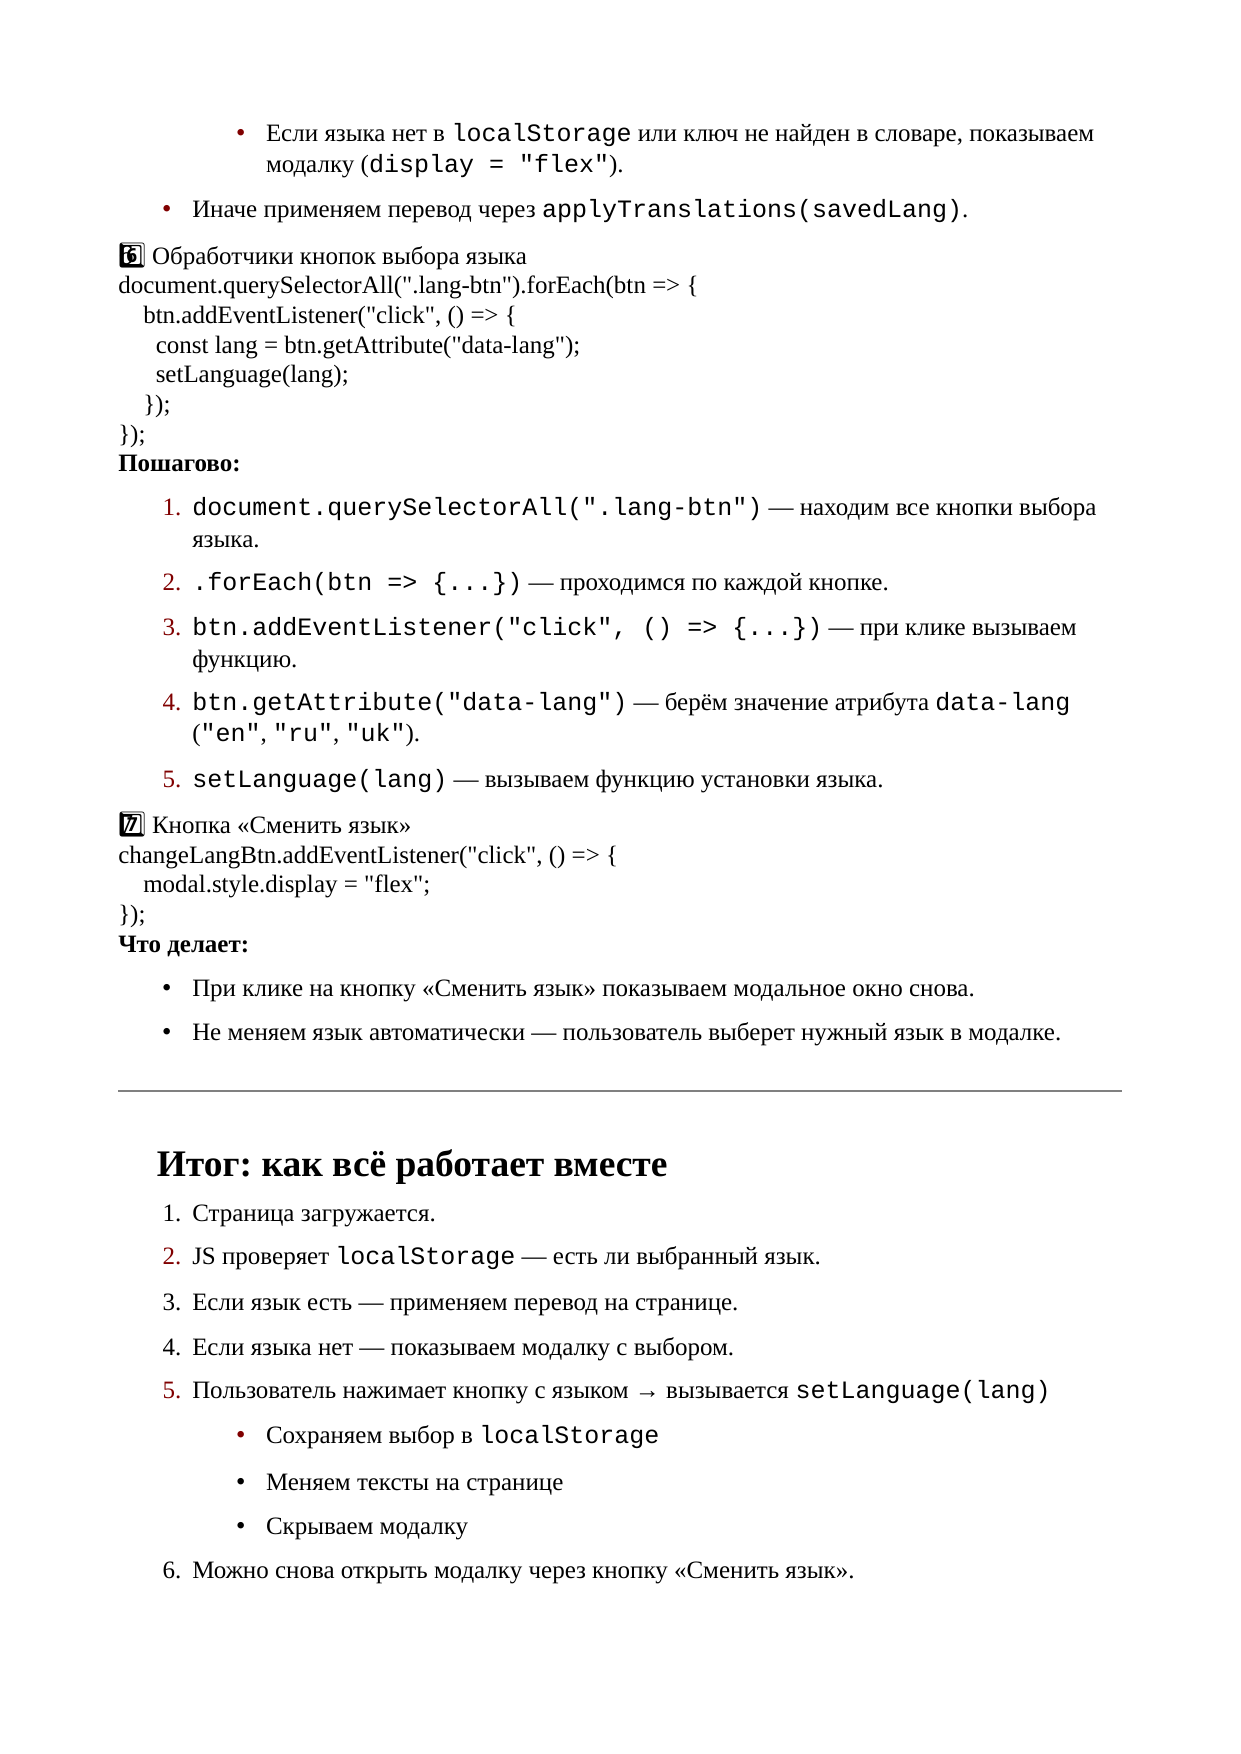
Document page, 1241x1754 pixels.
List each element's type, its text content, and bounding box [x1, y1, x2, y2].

list Пользователь нажимает кнопку с языком → вызывается setLanguage(lang) [162, 1375, 1122, 1406]
text modal.style.display = "flex"; [118, 868, 1122, 898]
list .forEach(btn => {...}) — проходимся по каждой кнопке. [162, 567, 1122, 598]
list Иначе применяем перевод через applyTranslations(savedLang). [162, 194, 1122, 225]
list setLanguage(lang) — вызываем функцию установки языка. [162, 764, 1122, 794]
text }); [118, 388, 1122, 418]
list Страница загружается. [162, 1197, 1122, 1226]
list Сохраняем выбор в localStorage [236, 1420, 1122, 1451]
list btn.getAttribute("data-lang") — берём значение атрибута data-lang ("en", "ru", "uk"). [162, 687, 1122, 749]
list Скрываем модалку [236, 1510, 1122, 1540]
list Если языка нет — показываем модалку с выбором. [162, 1331, 1122, 1360]
text 6️⃣ Обработчики кнопок выбора языка [118, 240, 1122, 269]
text Пошагово: [118, 448, 1122, 477]
list document.querySelectorAll(".lang-btn") — находим все кнопки выбора языка. [162, 492, 1122, 552]
text btn.addEventListener("click", () => { [118, 299, 1122, 329]
list Можно снова открыть модалку через кнопку «Сменить язык». [162, 1554, 1122, 1584]
text setLanguage(lang); [118, 358, 1122, 388]
text const lang = btn.getAttribute("data-lang"); [118, 329, 1122, 358]
list Если языка нет в localStorage или ключ не найден в словаре, показываем модалку (display = "flex"). [236, 118, 1122, 180]
subtitle 🔑 Итог: как всё работает вместе [118, 1141, 1122, 1184]
list Не меняем язык автоматически — пользователь выберет нужный язык в модалке. [162, 1016, 1122, 1046]
text document.querySelectorAll(".lang-btn").forEach(btn => { [118, 269, 1122, 299]
text Что делает: [118, 928, 1122, 958]
list При клике на кнопку «Сменить язык» показываем модальное окно снова. [162, 972, 1122, 1002]
text 7️⃣ Кнопка «Сменить язык» [118, 809, 1122, 839]
text }); [118, 418, 1122, 448]
list JS проверяет localStorage — есть ли выбранный язык. [162, 1241, 1122, 1272]
text }); [118, 898, 1122, 928]
list Если язык есть — применяем перевод на странице. [162, 1286, 1122, 1316]
list Меняем тексты на странице [236, 1466, 1122, 1496]
text changeLangBtn.addEventListener("click", () => { [118, 839, 1122, 868]
list btn.addEventListener("click", () => {...}) — при клике вызываем функцию. [162, 612, 1122, 673]
